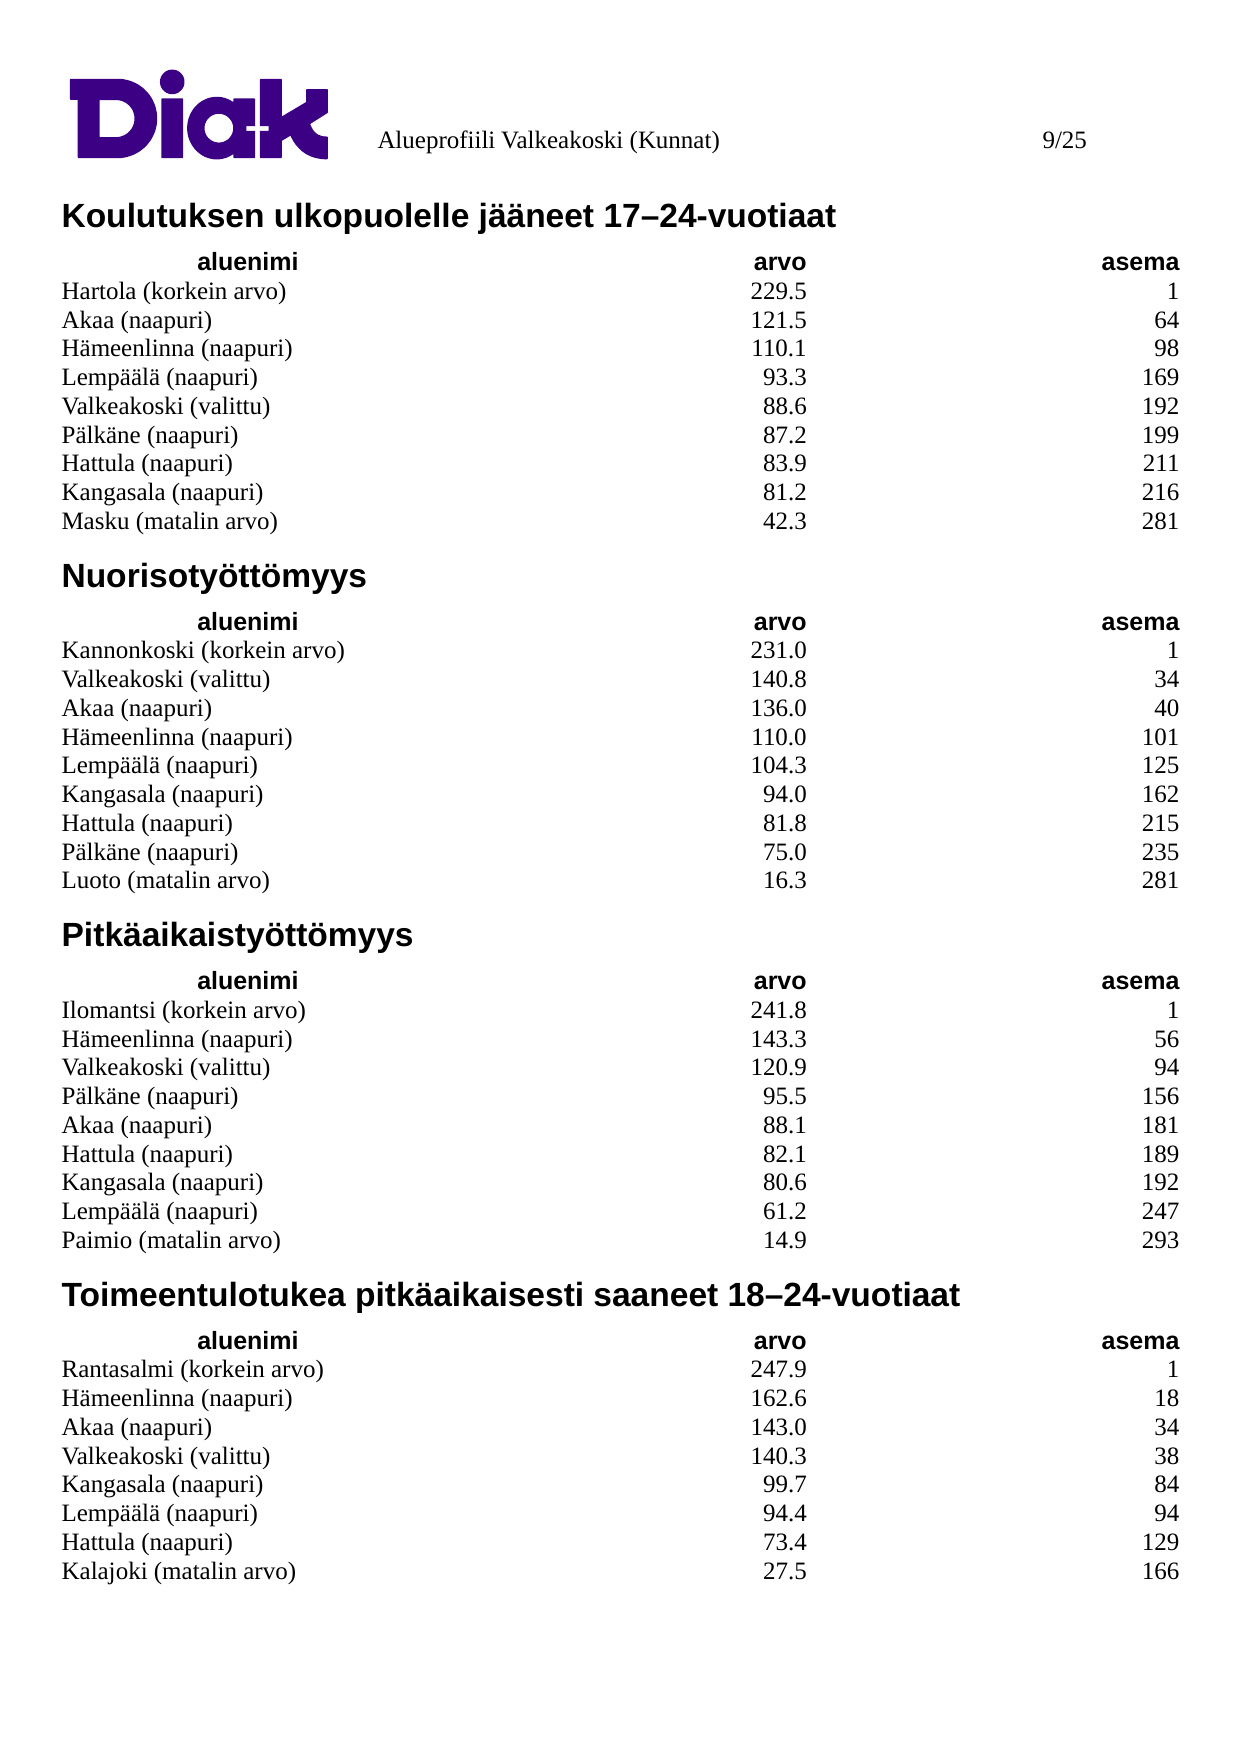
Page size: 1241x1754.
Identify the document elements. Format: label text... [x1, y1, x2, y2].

table_cell 169 [806, 362, 1179, 391]
table_cell 136.0 [434, 693, 806, 722]
table_header asema [806, 1326, 1179, 1354]
subtitle Pitkäaikaistyöttömyys [61, 915, 1179, 954]
table_cell Masku (matalin arvo) [61, 506, 434, 535]
table_cell 129 [806, 1527, 1179, 1556]
table_cell 73.4 [434, 1527, 806, 1556]
table_cell Lempäälä (naapuri) [61, 1498, 434, 1527]
table_cell Lempäälä (naapuri) [61, 1196, 434, 1225]
table_cell Kalajoki (matalin arvo) [61, 1556, 434, 1584]
table_cell 120.9 [434, 1053, 806, 1081]
table_cell Pälkäne (naapuri) [61, 1081, 434, 1110]
table_cell Hämeenlinna (naapuri) [61, 722, 434, 751]
table_cell 61.2 [434, 1196, 806, 1225]
table_cell 235 [806, 837, 1179, 866]
table_cell 229.5 [434, 276, 806, 305]
table_cell 98 [806, 334, 1179, 362]
table_cell Kannonkoski (korkein arvo) [61, 636, 434, 664]
table_cell 162 [806, 779, 1179, 808]
table_cell 87.2 [434, 420, 806, 448]
table_cell 143.3 [434, 1024, 806, 1052]
table_cell 162.6 [434, 1383, 806, 1412]
table_header aluenimi [61, 247, 434, 276]
table_cell Kangasala (naapuri) [61, 477, 434, 506]
table_cell Hattula (naapuri) [61, 1139, 434, 1167]
table_header aluenimi [61, 966, 434, 995]
table_cell 1 [806, 276, 1179, 305]
table_cell Akaa (naapuri) [61, 1110, 434, 1139]
table_cell 93.3 [434, 362, 806, 391]
subtitle Nuorisotyöttömyys [61, 556, 1179, 594]
table_cell 83.9 [434, 449, 806, 477]
table_cell 18 [806, 1383, 1179, 1412]
table_cell 140.3 [434, 1441, 806, 1469]
table_cell Hattula (naapuri) [61, 449, 434, 477]
table_cell 281 [806, 866, 1179, 894]
table_cell Hattula (naapuri) [61, 1527, 434, 1556]
table_cell 56 [806, 1024, 1179, 1052]
table_cell Kangasala (naapuri) [61, 1470, 434, 1498]
table_cell 82.1 [434, 1139, 806, 1167]
table_cell 14.9 [434, 1225, 806, 1254]
table_header arvo [434, 607, 806, 636]
table_cell 192 [806, 1168, 1179, 1196]
table_cell 189 [806, 1139, 1179, 1167]
table_cell 40 [806, 693, 1179, 722]
table_cell 293 [806, 1225, 1179, 1254]
table_cell Valkeakoski (valittu) [61, 391, 434, 420]
table_cell 121.5 [434, 305, 806, 333]
table_cell 88.1 [434, 1110, 806, 1139]
table_cell 216 [806, 477, 1179, 506]
table_cell Valkeakoski (valittu) [61, 1053, 434, 1081]
table_cell Hartola (korkein arvo) [61, 276, 434, 305]
table_cell 99.7 [434, 1470, 806, 1498]
table_cell 81.2 [434, 477, 806, 506]
table_cell 215 [806, 808, 1179, 837]
table_cell 34 [806, 664, 1179, 693]
table_cell 16.3 [434, 866, 806, 894]
table_cell Valkeakoski (valittu) [61, 1441, 434, 1469]
table_cell 38 [806, 1441, 1179, 1469]
table_cell 95.5 [434, 1081, 806, 1110]
table_cell 166 [806, 1556, 1179, 1584]
table_cell 199 [806, 420, 1179, 448]
table_cell Hämeenlinna (naapuri) [61, 334, 434, 362]
table_cell Pälkäne (naapuri) [61, 837, 434, 866]
table_header arvo [434, 247, 806, 276]
table_cell 125 [806, 751, 1179, 779]
table_cell 143.0 [434, 1412, 806, 1441]
table_cell 247.9 [434, 1355, 806, 1383]
table_cell Hämeenlinna (naapuri) [61, 1383, 434, 1412]
table_cell 94 [806, 1498, 1179, 1527]
table_cell 281 [806, 506, 1179, 535]
table_cell Hattula (naapuri) [61, 808, 434, 837]
table_cell 1 [806, 1355, 1179, 1383]
table_cell 34 [806, 1412, 1179, 1441]
table_cell Kangasala (naapuri) [61, 1168, 434, 1196]
table_cell 75.0 [434, 837, 806, 866]
table_cell 81.8 [434, 808, 806, 837]
table_cell 64 [806, 305, 1179, 333]
table_cell Lempäälä (naapuri) [61, 751, 434, 779]
table_cell 84 [806, 1470, 1179, 1498]
table_cell Paimio (matalin arvo) [61, 1225, 434, 1254]
table_cell Akaa (naapuri) [61, 1412, 434, 1441]
table_cell Pälkäne (naapuri) [61, 420, 434, 448]
table_cell Akaa (naapuri) [61, 693, 434, 722]
table_cell 104.3 [434, 751, 806, 779]
table_cell 101 [806, 722, 1179, 751]
table_header asema [806, 966, 1179, 995]
table_cell Valkeakoski (valittu) [61, 664, 434, 693]
table_cell Ilomantsi (korkein arvo) [61, 995, 434, 1024]
table_cell Akaa (naapuri) [61, 305, 434, 333]
table_cell Kangasala (naapuri) [61, 779, 434, 808]
table_cell 94.4 [434, 1498, 806, 1527]
table_cell 231.0 [434, 636, 806, 664]
table_cell 192 [806, 391, 1179, 420]
table_cell 94.0 [434, 779, 806, 808]
table_cell 1 [806, 636, 1179, 664]
table_cell 1 [806, 995, 1179, 1024]
table_cell 94 [806, 1053, 1179, 1081]
table_header aluenimi [61, 607, 434, 636]
table_cell 181 [806, 1110, 1179, 1139]
table_cell 42.3 [434, 506, 806, 535]
table_header asema [806, 607, 1179, 636]
table_cell 156 [806, 1081, 1179, 1110]
table_header aluenimi [61, 1326, 434, 1354]
table_header arvo [434, 966, 806, 995]
table_cell Hämeenlinna (naapuri) [61, 1024, 434, 1052]
table_cell Luoto (matalin arvo) [61, 866, 434, 894]
table_header arvo [434, 1326, 806, 1354]
table_cell 27.5 [434, 1556, 806, 1584]
subtitle Koulutuksen ulkopuolelle jääneet 17–24-vuotiaat [61, 196, 1179, 235]
table_cell 80.6 [434, 1168, 806, 1196]
table_cell Rantasalmi (korkein arvo) [61, 1355, 434, 1383]
table_cell 241.8 [434, 995, 806, 1024]
subtitle Toimeentulotukea pitkäaikaisesti saaneet 18–24-vuotiaat [61, 1274, 1179, 1313]
table_header asema [806, 247, 1179, 276]
table_cell Lempäälä (naapuri) [61, 362, 434, 391]
table_cell 140.8 [434, 664, 806, 693]
table_cell 110.0 [434, 722, 806, 751]
table_cell 211 [806, 449, 1179, 477]
table_cell 88.6 [434, 391, 806, 420]
table_cell 110.1 [434, 334, 806, 362]
table_cell 247 [806, 1196, 1179, 1225]
